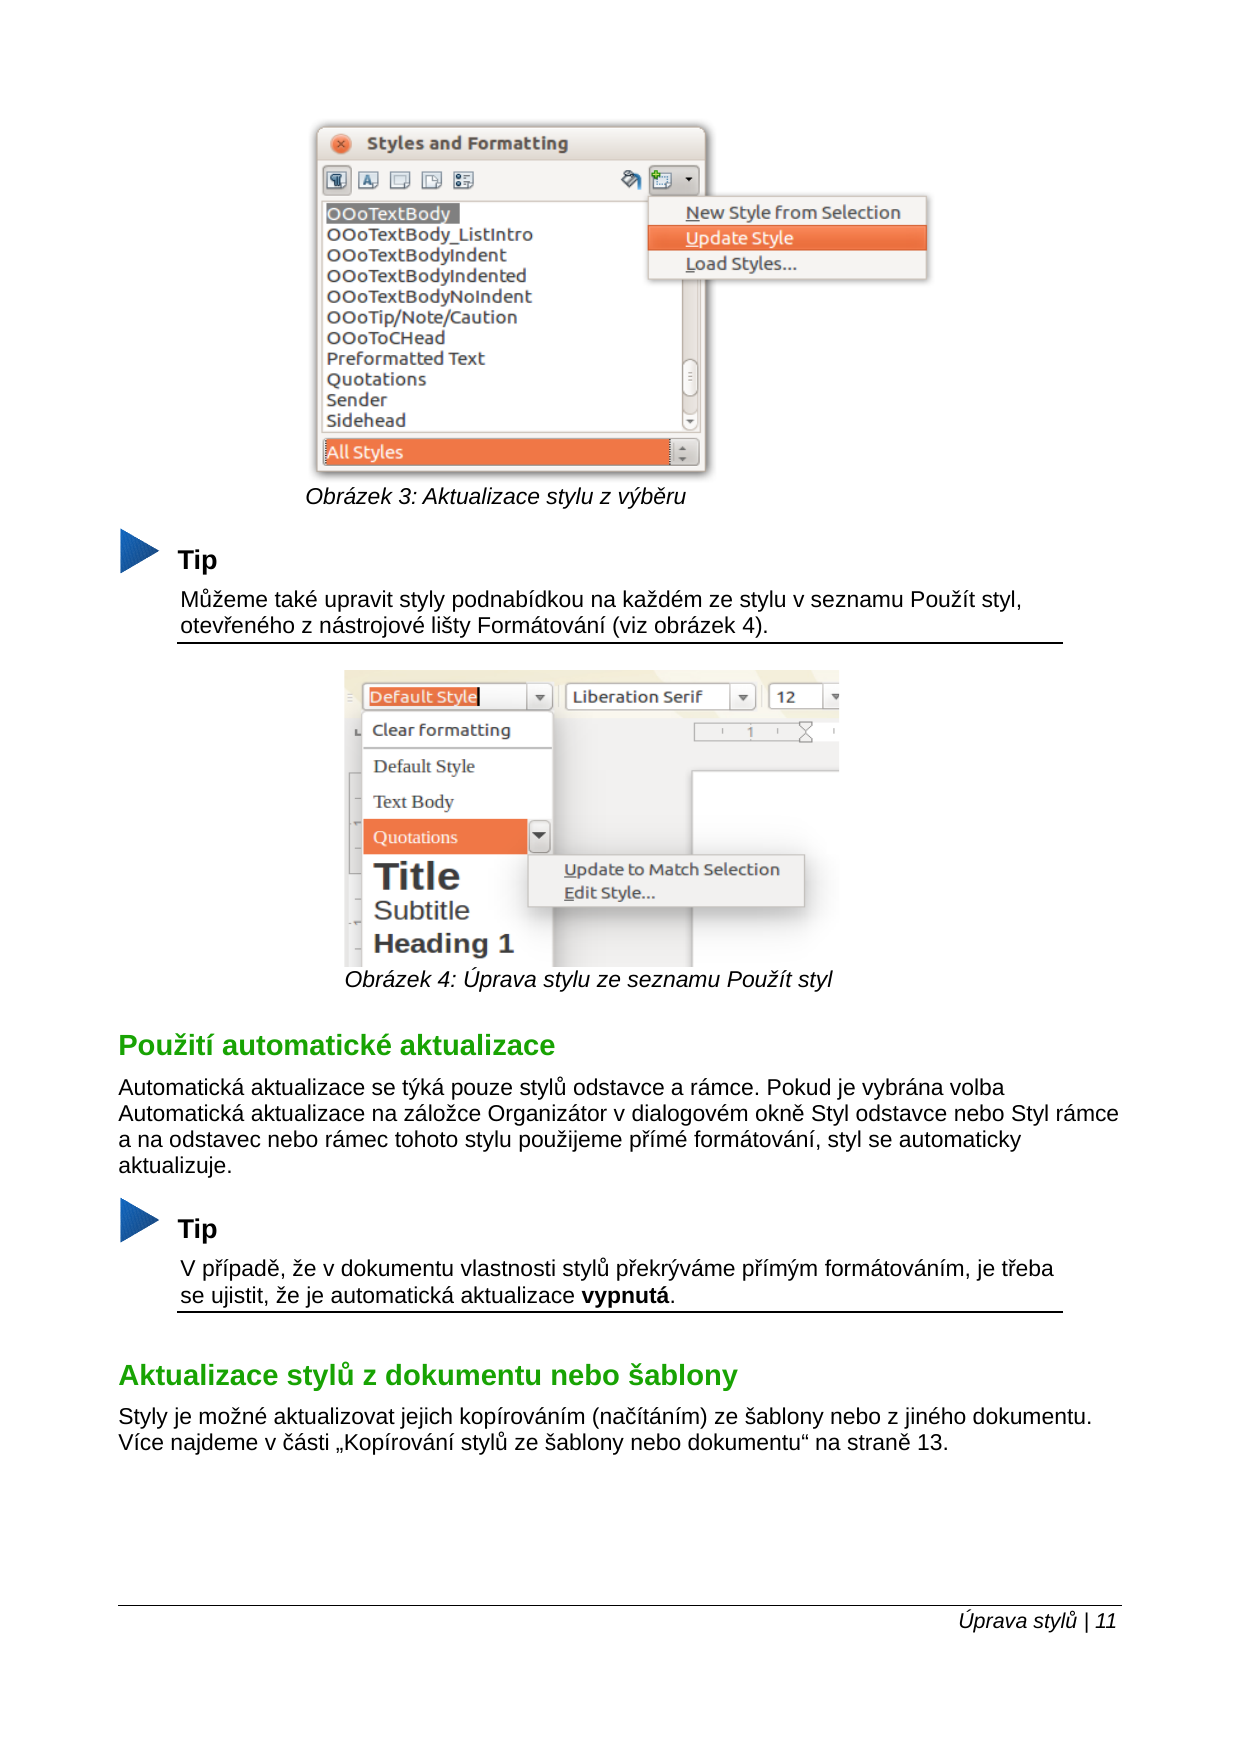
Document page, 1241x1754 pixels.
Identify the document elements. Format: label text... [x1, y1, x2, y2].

text Automatická aktualizace se týká pouze stylů odstavce a rámce. Pokud je vybrána volba Automatická aktualizace na záložce Organizátor v dialogovém okně Styl odstavce nebo Styl rámce a na odstavec nebo rámec tohoto stylu použijeme přímé formátování, styl se automaticky aktualizuje. [118, 1073, 1122, 1179]
text Můžeme také upravit styly podnabídkou na každém ze stylu v seznamu Použít styl, otevřeného z nástrojové lišty Formátování (viz obrázek 4). [177, 583, 1063, 642]
subtitle Tip [118, 526, 1122, 576]
picture [344, 670, 840, 967]
subtitle Aktualizace stylů z dokumentu nebo šablony [118, 1358, 1122, 1391]
text Obrázek 3: Aktualizace stylu z výběru [305, 483, 935, 509]
subtitle Tip [118, 1195, 1122, 1245]
text Obrázek 4: Úprava stylu ze seznamu Použít styl [344, 966, 896, 992]
text V případě, že v dokumentu vlastnosti stylů překrýváme přímým formátováním, je třeba se ujistit, že je automatická aktualizace vypnutá. [177, 1252, 1063, 1311]
text Styly je možné aktualizovat jejich kopírováním (načítáním) ze šablony nebo z jiného dokumentu. Více najdeme v části „Kopírování stylů z dokumentu nebo šablony“ na straně 12. [118, 1403, 1122, 1456]
subtitle Použití automatické aktualizace [118, 1028, 1122, 1062]
picture [305, 118, 936, 483]
